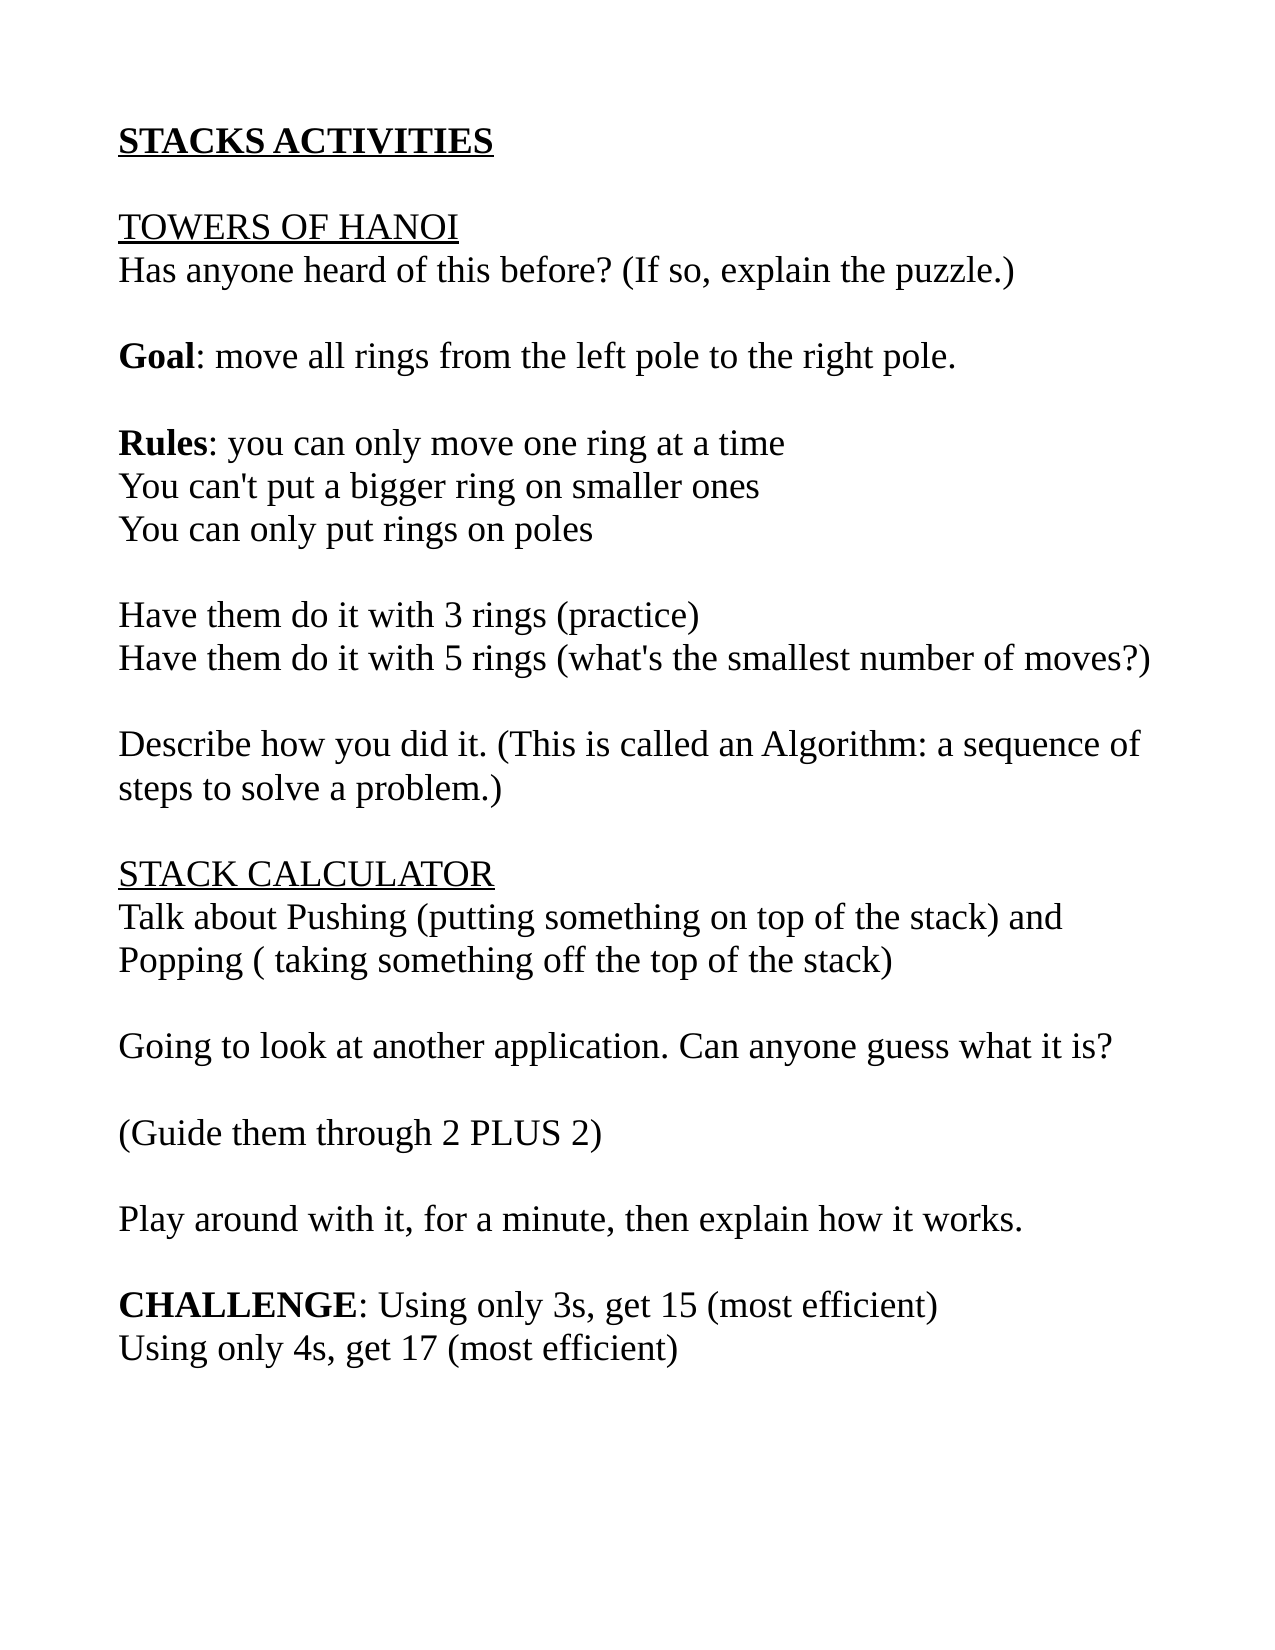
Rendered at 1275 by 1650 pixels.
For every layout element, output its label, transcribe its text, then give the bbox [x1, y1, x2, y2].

text CHALLENGE: Using only 3s, get 15 (most efficient) [118, 1282, 1157, 1326]
text Play around with it, for a minute, then explain how it works. [118, 1196, 1157, 1239]
text You can only put rings on poles [118, 506, 1157, 549]
text STACK CALCULATOR [118, 851, 1157, 894]
text Have them do it with 3 rings (practice) [118, 592, 1157, 636]
text Has anyone heard of this before? (If so, explain the puzzle.) [118, 247, 1157, 291]
text STACKS ACTIVITIES [118, 118, 1157, 161]
text TOWERS OF HANOI [118, 204, 1157, 247]
text Have them do it with 5 rings (what's the smallest number of moves?) [118, 636, 1157, 679]
text Goal: move all rings from the left pole to the right pole. [118, 334, 1157, 377]
text (Guide them through 2 PLUS 2) [118, 1110, 1157, 1153]
text Going to look at another application. Can anyone guess what it is? [118, 1024, 1157, 1067]
text You can't put a bigger ring on smaller ones [118, 463, 1157, 506]
text Rules: you can only move one ring at a time [118, 420, 1157, 463]
text Describe how you did it. (This is called an Algorithm: a sequence of steps to solve a problem.) [118, 722, 1157, 808]
text Talk about Pushing (putting something on top of the stack) and Popping ( taking something off the top of the stack) [118, 894, 1157, 981]
text Using only 4s, get 17 (most efficient) [118, 1326, 1157, 1369]
